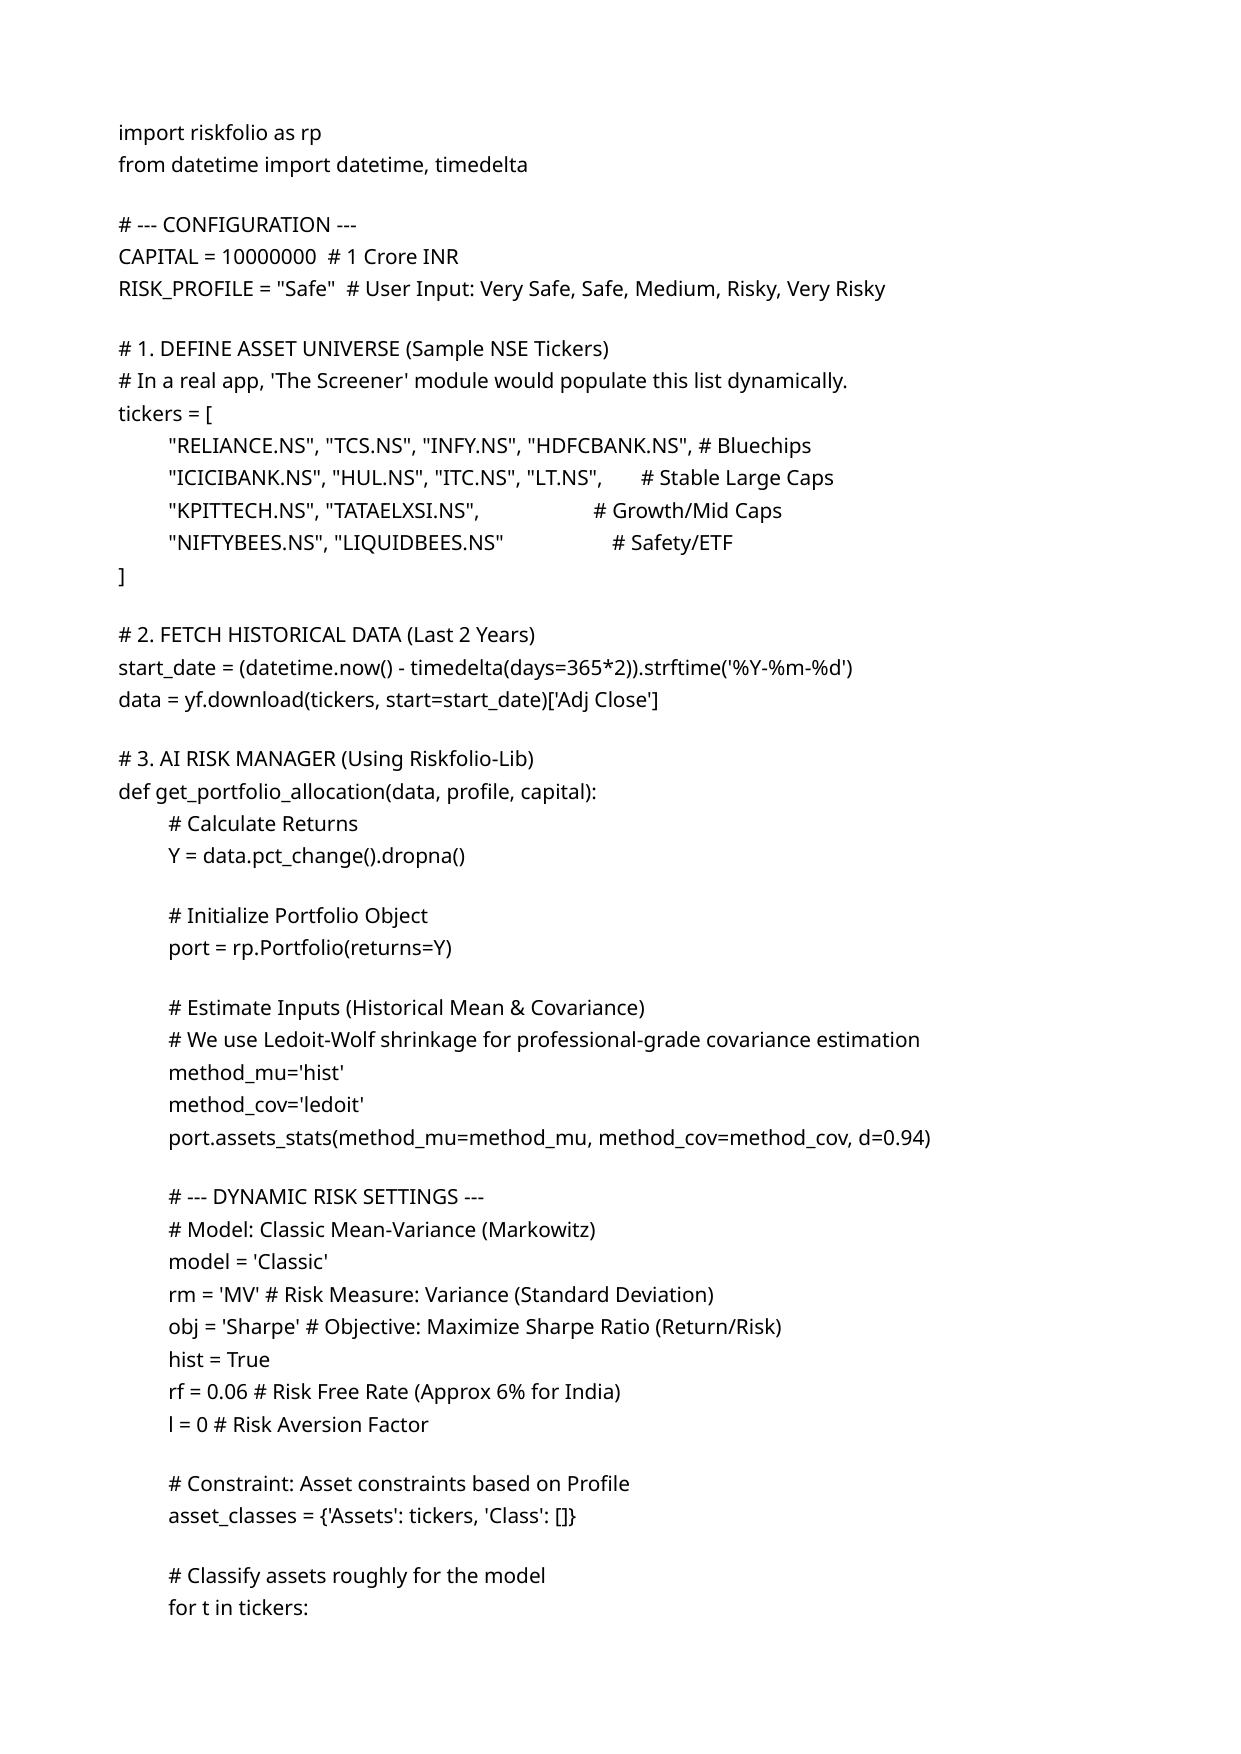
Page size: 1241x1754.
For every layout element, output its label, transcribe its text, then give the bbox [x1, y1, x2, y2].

text # Classify assets roughly for the model [118, 1561, 1122, 1589]
text # In a real app, 'The Screener' module would populate this list dynamically. [118, 366, 1122, 395]
text asset_classes = {'Assets': tickers, 'Class': []} [118, 1502, 1122, 1530]
text # 2. FETCH HISTORICAL DATA (Last 2 Years) [118, 620, 1122, 649]
text method_mu='hist' [118, 1058, 1122, 1086]
text for t in tickers: [118, 1593, 1122, 1622]
text # We use Ledoit-Wolf shrinkage for professional-grade covariance estimation [118, 1025, 1122, 1054]
text Y = data.pct_change().dropna() [118, 842, 1122, 870]
text # Constraint: Asset constraints based on Profile [118, 1469, 1122, 1498]
text port.assets_stats(method_mu=method_mu, method_cov=method_cov, d=0.94) [118, 1123, 1122, 1151]
text RISK_PROFILE = "Safe" # User Input: Very Safe, Safe, Medium, Risky, Very Risky [118, 274, 1122, 303]
text ] [118, 561, 1122, 589]
text start_date = (datetime.now() - timedelta(days=365*2)).strftime('%Y-%m-%d') [118, 653, 1122, 681]
text l = 0 # Risk Aversion Factor [118, 1410, 1122, 1438]
text def get_portfolio_allocation(data, profile, capital): [118, 777, 1122, 805]
text port = rp.Portfolio(returns=Y) [118, 933, 1122, 962]
text # --- DYNAMIC RISK SETTINGS --- [118, 1182, 1122, 1211]
text tickers = [ [118, 399, 1122, 427]
text hist = True [118, 1345, 1122, 1373]
text rf = 0.06 # Risk Free Rate (Approx 6% for India) [118, 1377, 1122, 1406]
text # Calculate Returns [118, 809, 1122, 838]
text rm = 'MV' # Risk Measure: Variance (Standard Deviation) [118, 1280, 1122, 1308]
text "KPITTECH.NS", "TATAELXSI.NS", # Growth/Mid Caps [118, 496, 1122, 524]
text # 3. AI RISK MANAGER (Using Riskfolio-Lib) [118, 744, 1122, 773]
text # 1. DEFINE ASSET UNIVERSE (Sample NSE Tickers) [118, 334, 1122, 362]
text model = 'Classic' [118, 1247, 1122, 1276]
text "ICICIBANK.NS", "HUL.NS", "ITC.NS", "LT.NS", # Stable Large Caps [118, 463, 1122, 492]
text "NIFTYBEES.NS", "LIQUIDBEES.NS" # Safety/ETF [118, 528, 1122, 557]
text from datetime import datetime, timedelta [118, 151, 1122, 179]
text # Model: Classic Mean-Variance (Markowitz) [118, 1215, 1122, 1243]
text # Initialize Portfolio Object [118, 901, 1122, 929]
text method_cov='ledoit' [118, 1090, 1122, 1119]
text data = yf.download(tickers, start=start_date)['Adj Close'] [118, 685, 1122, 713]
text # Estimate Inputs (Historical Mean & Covariance) [118, 993, 1122, 1021]
text obj = 'Sharpe' # Objective: Maximize Sharpe Ratio (Return/Risk) [118, 1312, 1122, 1341]
text import riskfolio as rp [118, 118, 1122, 147]
text CAPITAL = 10000000 # 1 Crore INR [118, 242, 1122, 271]
text "RELIANCE.NS", "TCS.NS", "INFY.NS", "HDFCBANK.NS", # Bluechips [118, 431, 1122, 459]
text # --- CONFIGURATION --- [118, 210, 1122, 238]
